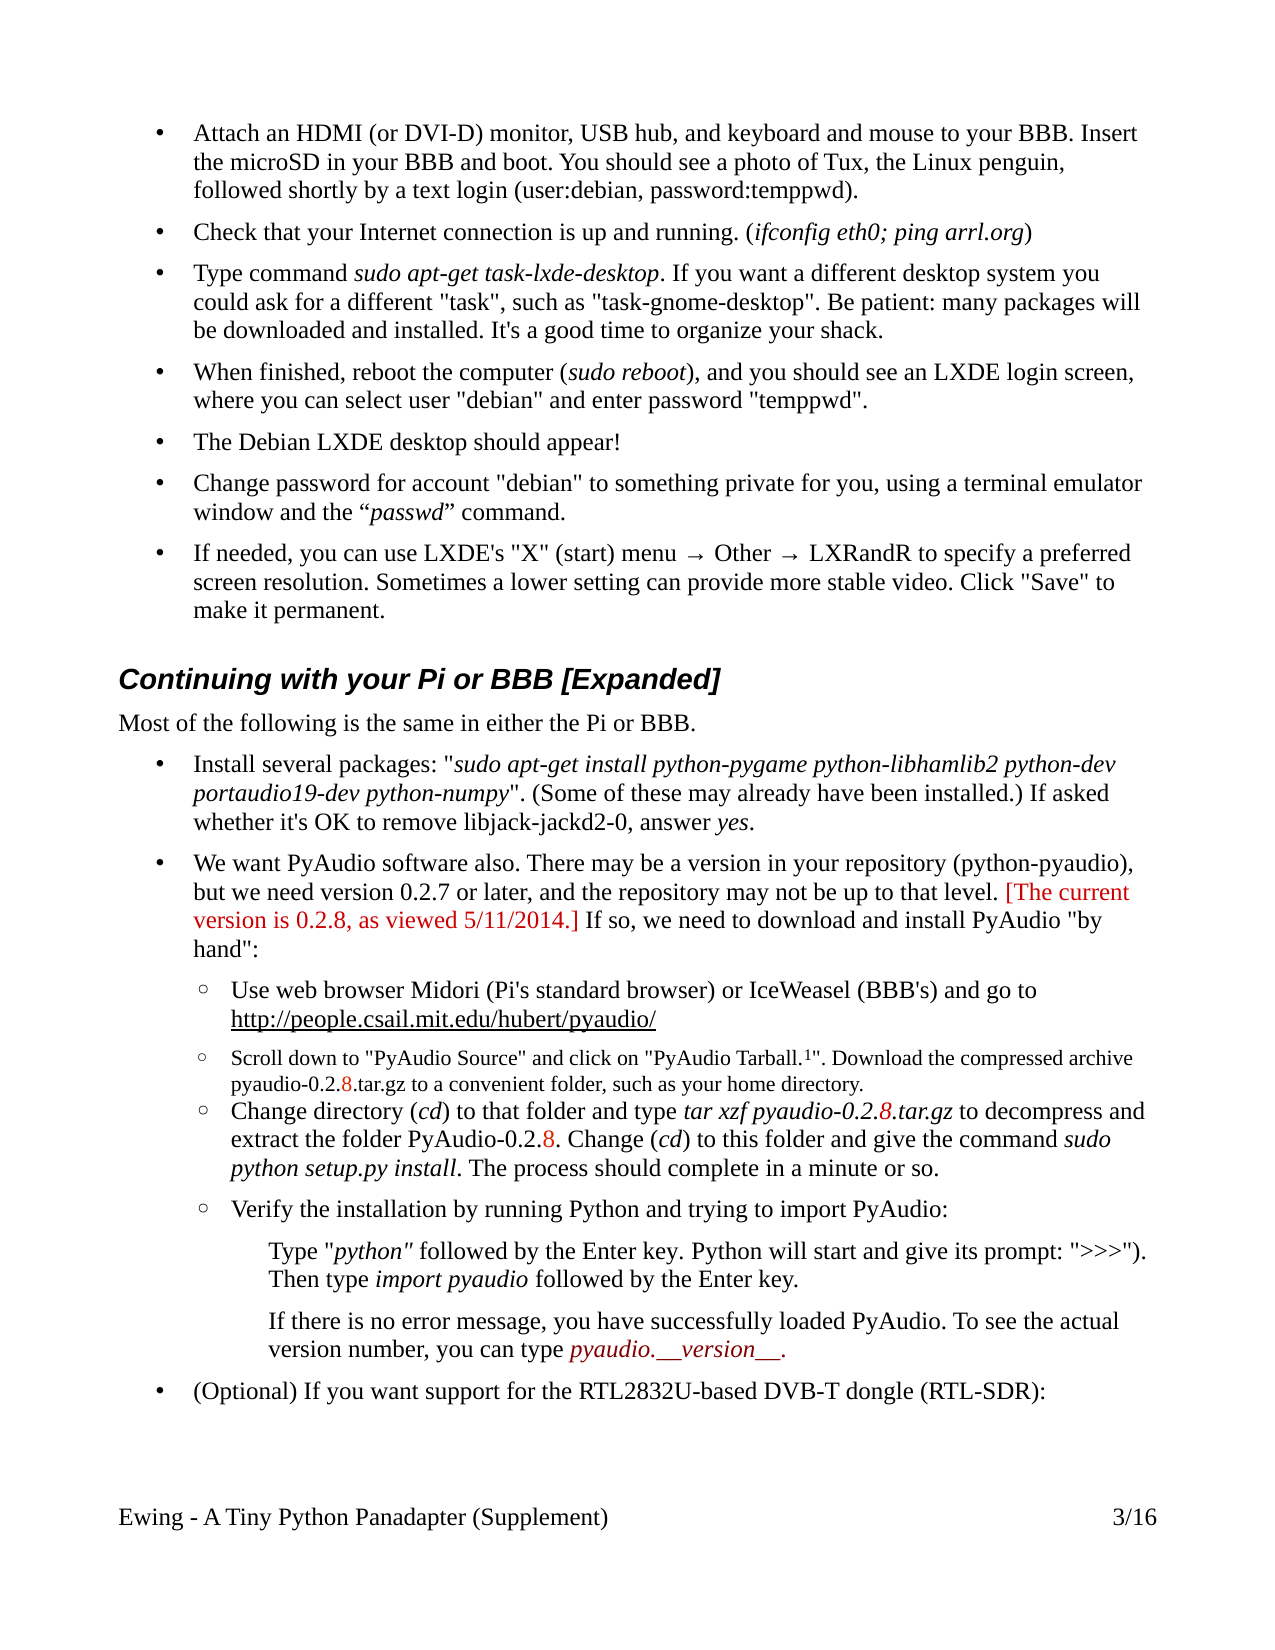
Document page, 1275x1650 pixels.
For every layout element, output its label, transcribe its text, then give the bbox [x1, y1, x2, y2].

text Most of the following is the same in either the Pi or BBB. [118, 708, 1157, 737]
list Install several packages: "sudo apt-get install python-pygame python-libhamlib2 python-dev portaudio19-dev python-numpy". (Some of these may already have been installed.) If asked whether it's OK to remove libjack-jackd2-0, answer yes. [156, 749, 1157, 835]
list If needed, you can use LXDE's "X" (start) menu → Other → LXRandR to specify a preferred screen resolution. Sometimes a lower setting can provide more stable video. Click "Save" to make it permanent. [156, 538, 1157, 624]
list Verify the installation by running Python and trying to import PyAudio: [193, 1194, 1157, 1223]
subtitle Continuing with your Pi or BBB [Expanded] [118, 662, 1157, 695]
list Scroll down to "PyAudio Source" and click on "PyAudio Tarball.". Download the compressed archive pyaudio-0.2.8.tar.gz to a convenient folder, such as your home directory. [193, 1045, 1157, 1096]
list Attach an HDMI (or DVI-D) monitor, USB hub, and keyboard and mouse to your BBB. Insert the microSD in your BBB and boot. You should see a photo of Tux, the Linux penguin, followed shortly by a text login (user:debian, password:temppwd). [156, 118, 1157, 204]
list (Optional) If you want support for the RTL2832U-based DVB-T dongle (RTL-SDR): [156, 1376, 1157, 1404]
list We want PyAudio software also. There may be a version in your repository (python-pyaudio), but we need version 0.2.7 or later, and the repository may not be up to that level. [The current version is 0.2.8, as viewed 5/11/2014.] If so, we need to download and install PyAudio "by hand": [156, 848, 1157, 963]
list When finished, reboot the computer (sudo reboot), and you should see an LXDE login screen, where you can select user "debian" and enter password "temppwd". [156, 357, 1157, 414]
list Use web browser Midori (Pi's standard browser) or IceWeasel (BBB's) and go to http://people.csail.mit.edu/hubert/pyaudio/ [193, 975, 1157, 1033]
list If there is no error message, you have successfully loaded PyAudio. To see the actual version number, you can type pyaudio.__version__. [231, 1306, 1157, 1363]
list Change password for account "debian" to something private for you, using a terminal emulator window and the “passwd” command. [156, 468, 1157, 526]
list Type "python" followed by the Enter key. Python will start and give its prompt: ">>>"). Then type import pyaudio followed by the Enter key. [231, 1236, 1157, 1293]
list Check that your Internet connection is up and running. (ifconfig eth0; ping arrl.org) [156, 217, 1157, 246]
list Change directory (cd) to that folder and type tar xzf pyaudio-0.2.8.tar.gz to decompress and extract the folder PyAudio-0.2.8. Change (cd) to this folder and give the command sudo python setup.py install. The process should complete in a minute or so. [193, 1096, 1157, 1182]
list Type command sudo apt-get task-lxde-desktop. If you want a different desktop system you could ask for a different "task", such as "task-gnome-desktop". Be patient: many packages will be downloaded and installed. It's a good time to organize your shack. [156, 258, 1157, 344]
list The Debian LXDE desktop should appear! [156, 427, 1157, 456]
